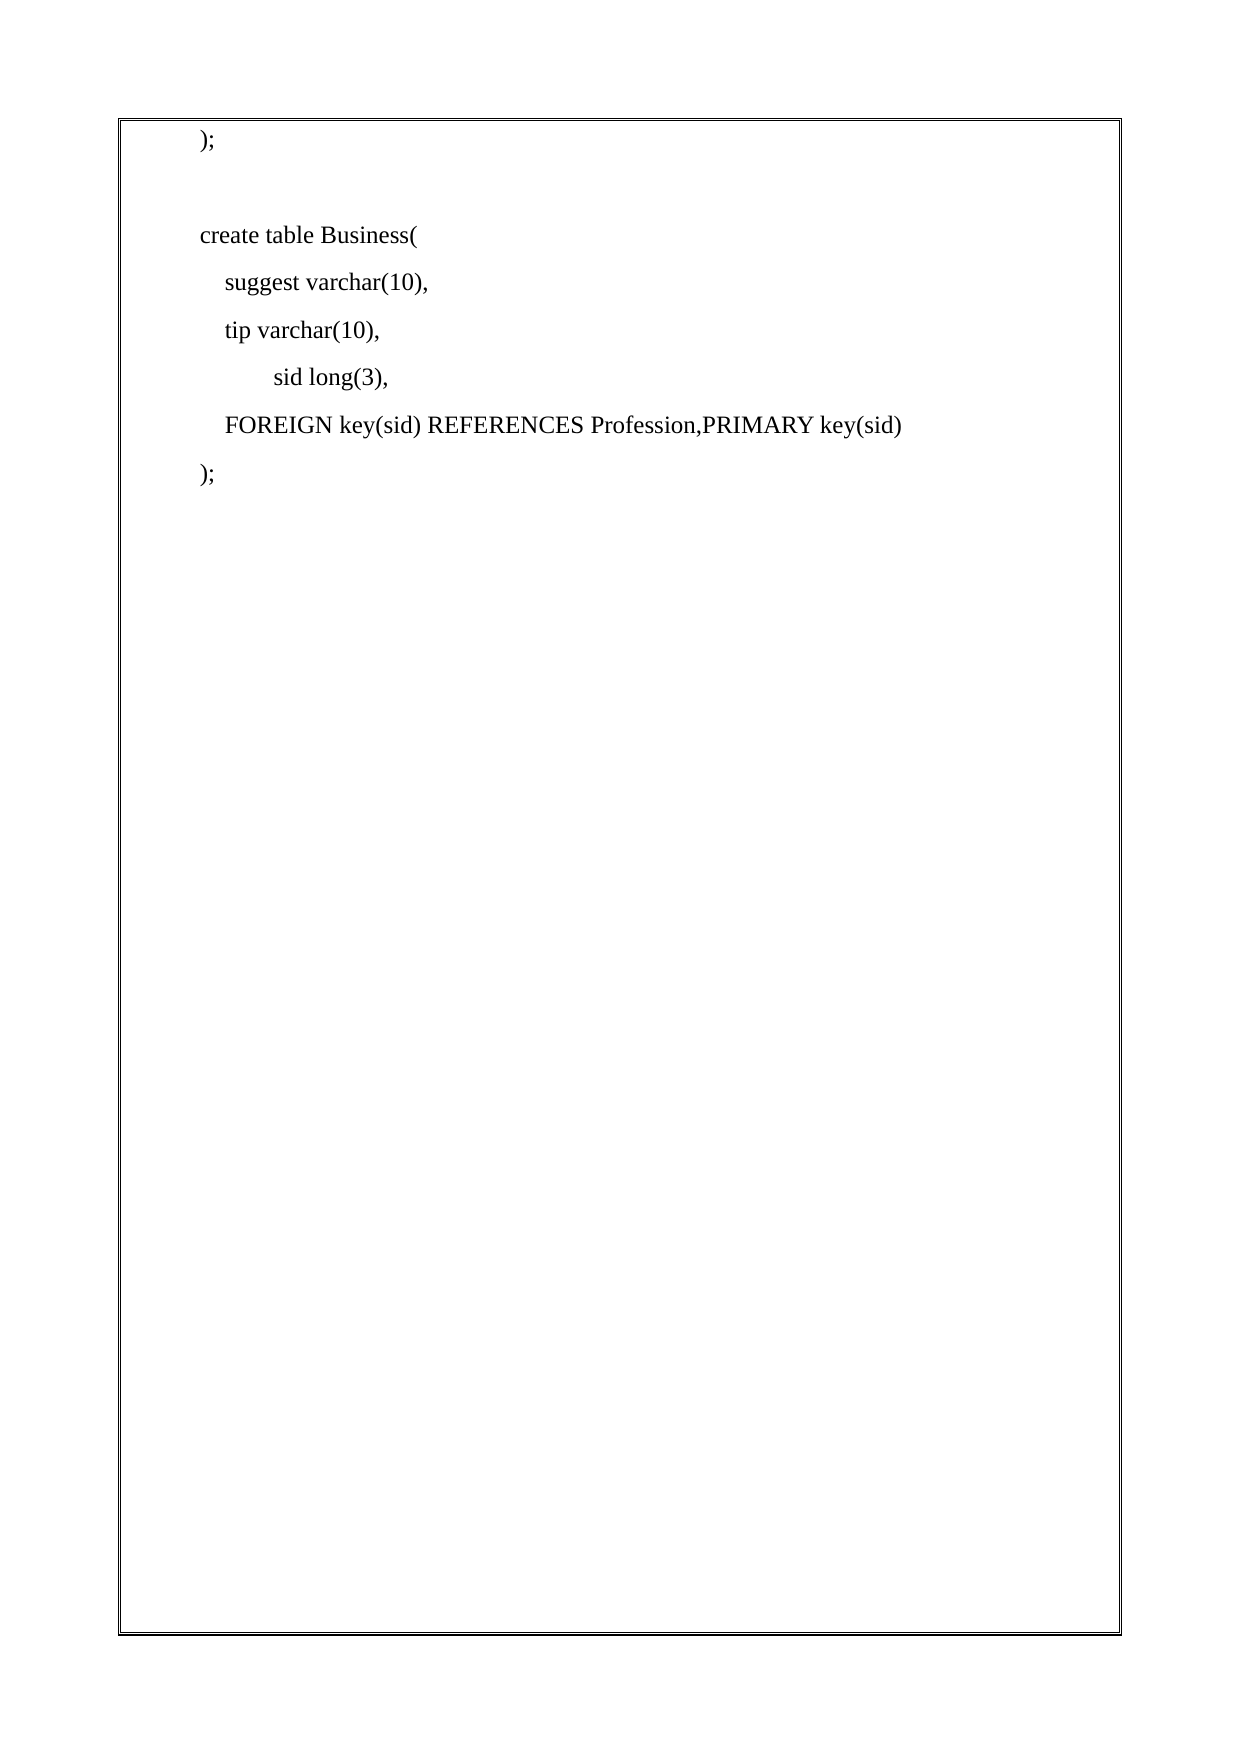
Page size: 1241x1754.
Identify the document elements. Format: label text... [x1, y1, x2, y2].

text ); [199, 458, 1116, 486]
text sid long(3), [199, 362, 1116, 391]
text FOREIGN key(sid) REFERENCES Profession,PRIMARY key(sid) [199, 410, 1116, 439]
text tip varchar(10), [199, 315, 1116, 344]
text suggest varchar(10), [199, 267, 1116, 296]
text ); [199, 124, 1116, 153]
text create table Business( [199, 220, 1116, 248]
